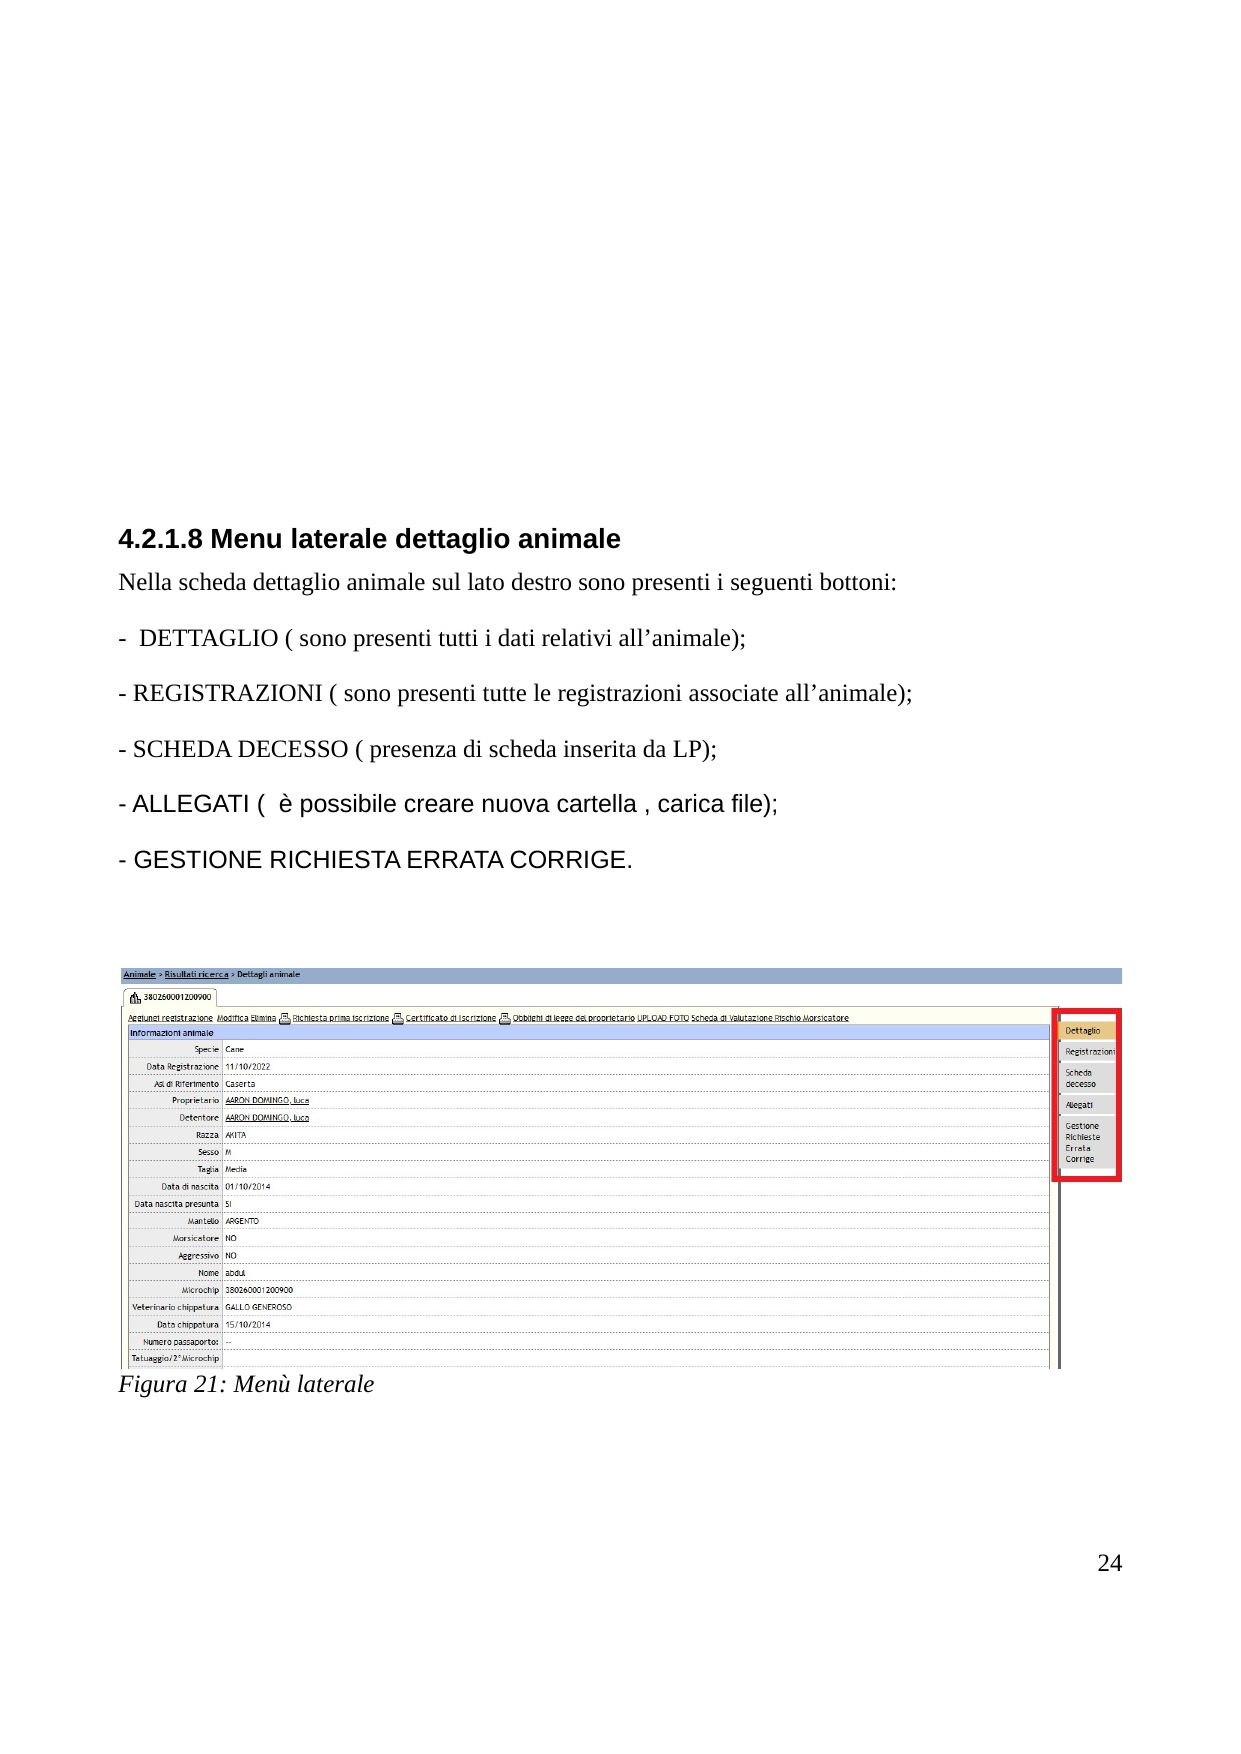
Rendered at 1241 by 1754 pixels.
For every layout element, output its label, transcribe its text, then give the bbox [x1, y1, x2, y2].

text - DETTAGLIO ( sono presenti tutti i dati relativi all’animale); [118, 623, 1122, 651]
text - ALLEGATI ( è possibile creare nuova cartella , carica file); [118, 789, 1122, 818]
text Figura 21: Menù laterale [118, 1369, 1122, 1397]
subtitle 4.2.1.8 Menu laterale dettaglio animale [118, 523, 1122, 554]
picture [118, 968, 1123, 1369]
text - REGISTRAZIONI ( sono presenti tutte le registrazioni associate all’animale); [118, 678, 1122, 707]
text - SCHEDA DECESSO ( presenza di scheda inserita da LP); [118, 734, 1122, 763]
text Nella scheda dettaglio animale sul lato destro sono presenti i seguenti bottoni: [118, 567, 1122, 596]
text - GESTIONE RICHIESTA ERRATA CORRIGE. [118, 845, 1122, 874]
